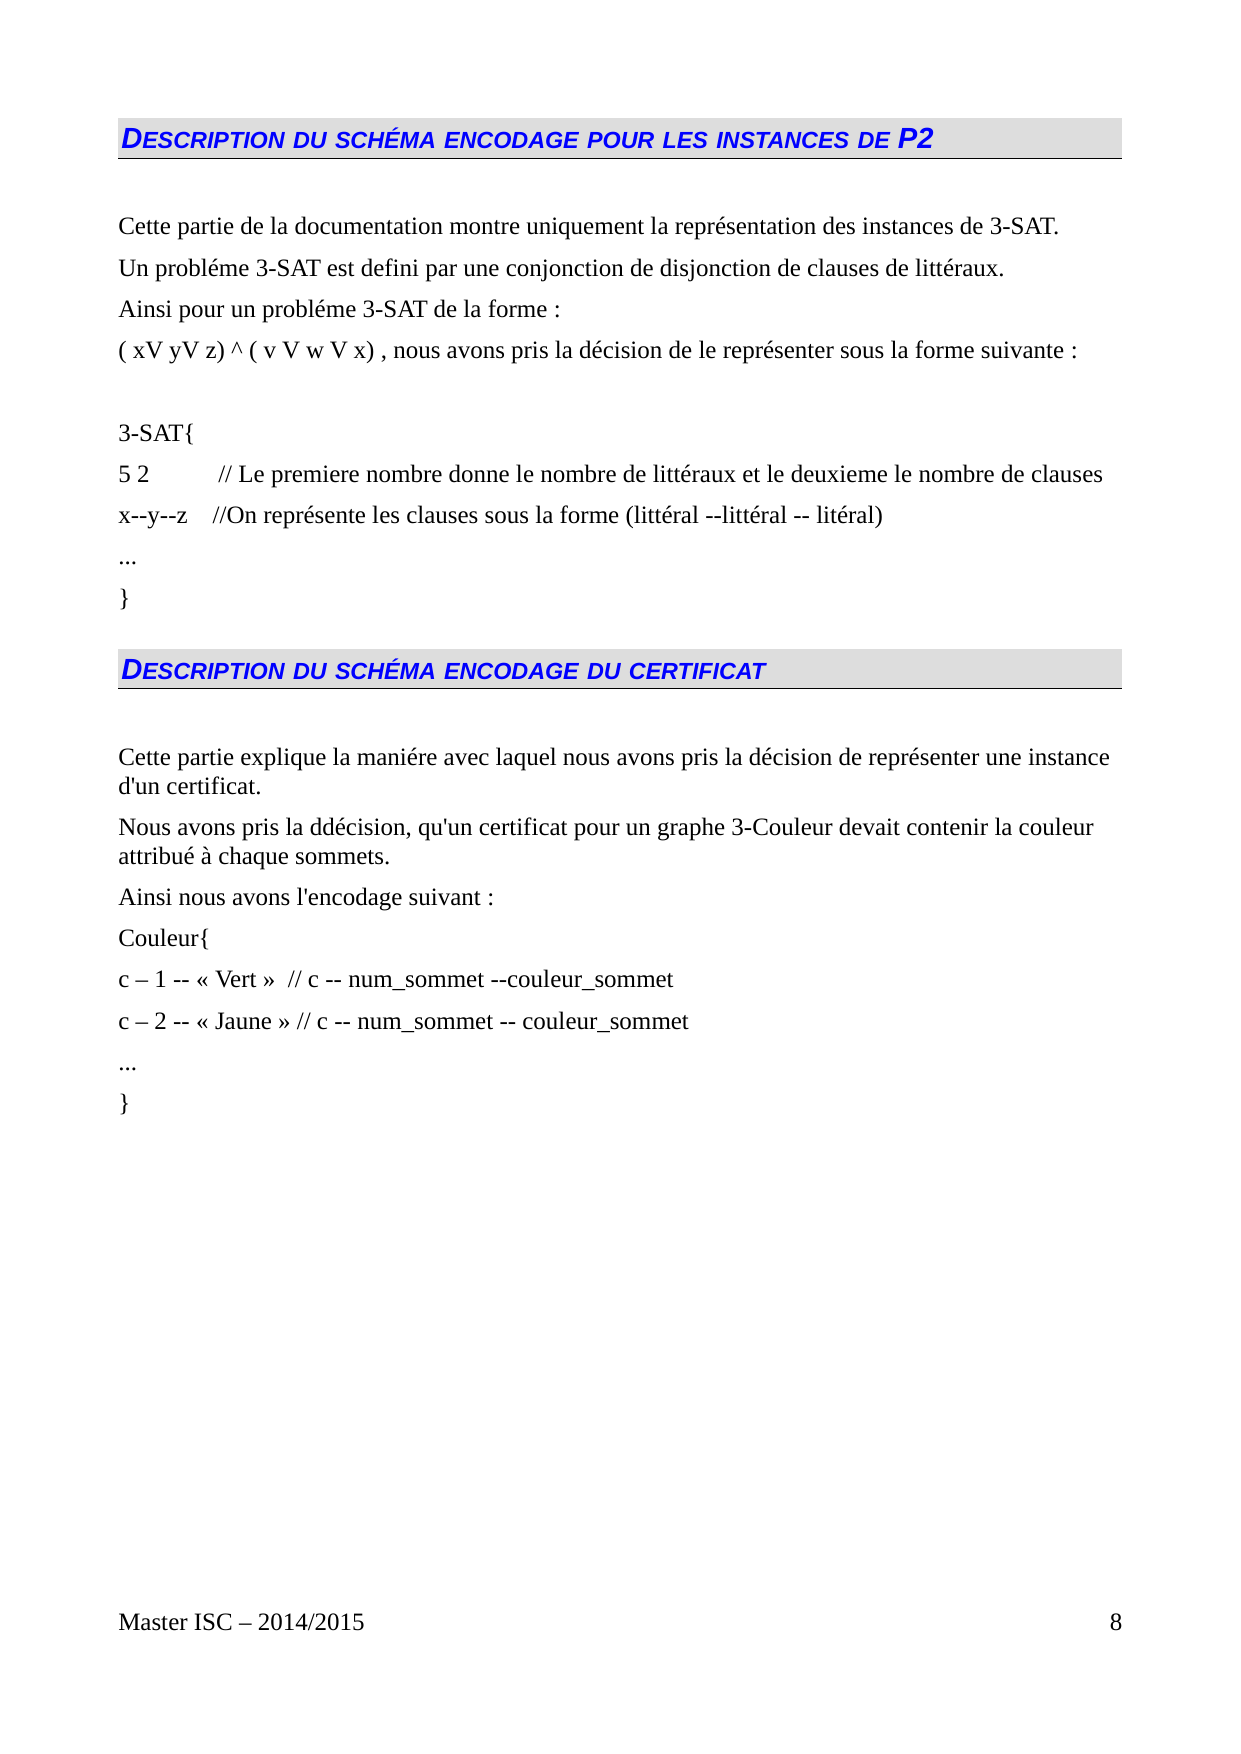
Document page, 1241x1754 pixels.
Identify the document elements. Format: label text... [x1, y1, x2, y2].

text x--y--z //On représente les clauses sous la forme (littéral --littéral -- litéral) [118, 500, 1122, 529]
text Couleur{ [118, 923, 1122, 952]
text } [118, 1088, 1122, 1117]
text Nous avons pris la ddécision, qu'un certificat pour un graphe 3-Couleur devait contenir la couleur attribué à chaque sommets. [118, 812, 1122, 869]
text 3-SAT{ [118, 418, 1122, 446]
text 5 2 // Le premiere nombre donne le nombre de littéraux et le deuxieme le nombre de clauses [118, 459, 1122, 488]
text Un probléme 3-SAT est defini par une conjonction de disjonction de clauses de littéraux. [118, 253, 1122, 281]
text } [118, 583, 1122, 611]
text ... [118, 1047, 1122, 1076]
subtitle Description du schéma encodage pour les instances de P2 [118, 118, 1122, 158]
text c – 2 -- « Jaune » // c -- num_sommet -- couleur_sommet [118, 1006, 1122, 1034]
text Cette partie de la documentation montre uniquement la représentation des instances de 3-SAT. [118, 211, 1122, 240]
text c – 1 -- « Vert » // c -- num_sommet --couleur_sommet [118, 964, 1122, 993]
text Ainsi nous avons l'encodage suivant : [118, 882, 1122, 911]
subtitle Description du schéma encodage du certificat [118, 649, 1122, 688]
text ( xV yV z) ^ ( v V w V x) , nous avons pris la décision de le représenter sous la forme suivante : [118, 335, 1122, 364]
text Cette partie explique la maniére avec laquel nous avons pris la décision de représenter une instance d'un certificat. [118, 742, 1122, 799]
text ... [118, 541, 1122, 570]
text Ainsi pour un probléme 3-SAT de la forme : [118, 294, 1122, 323]
